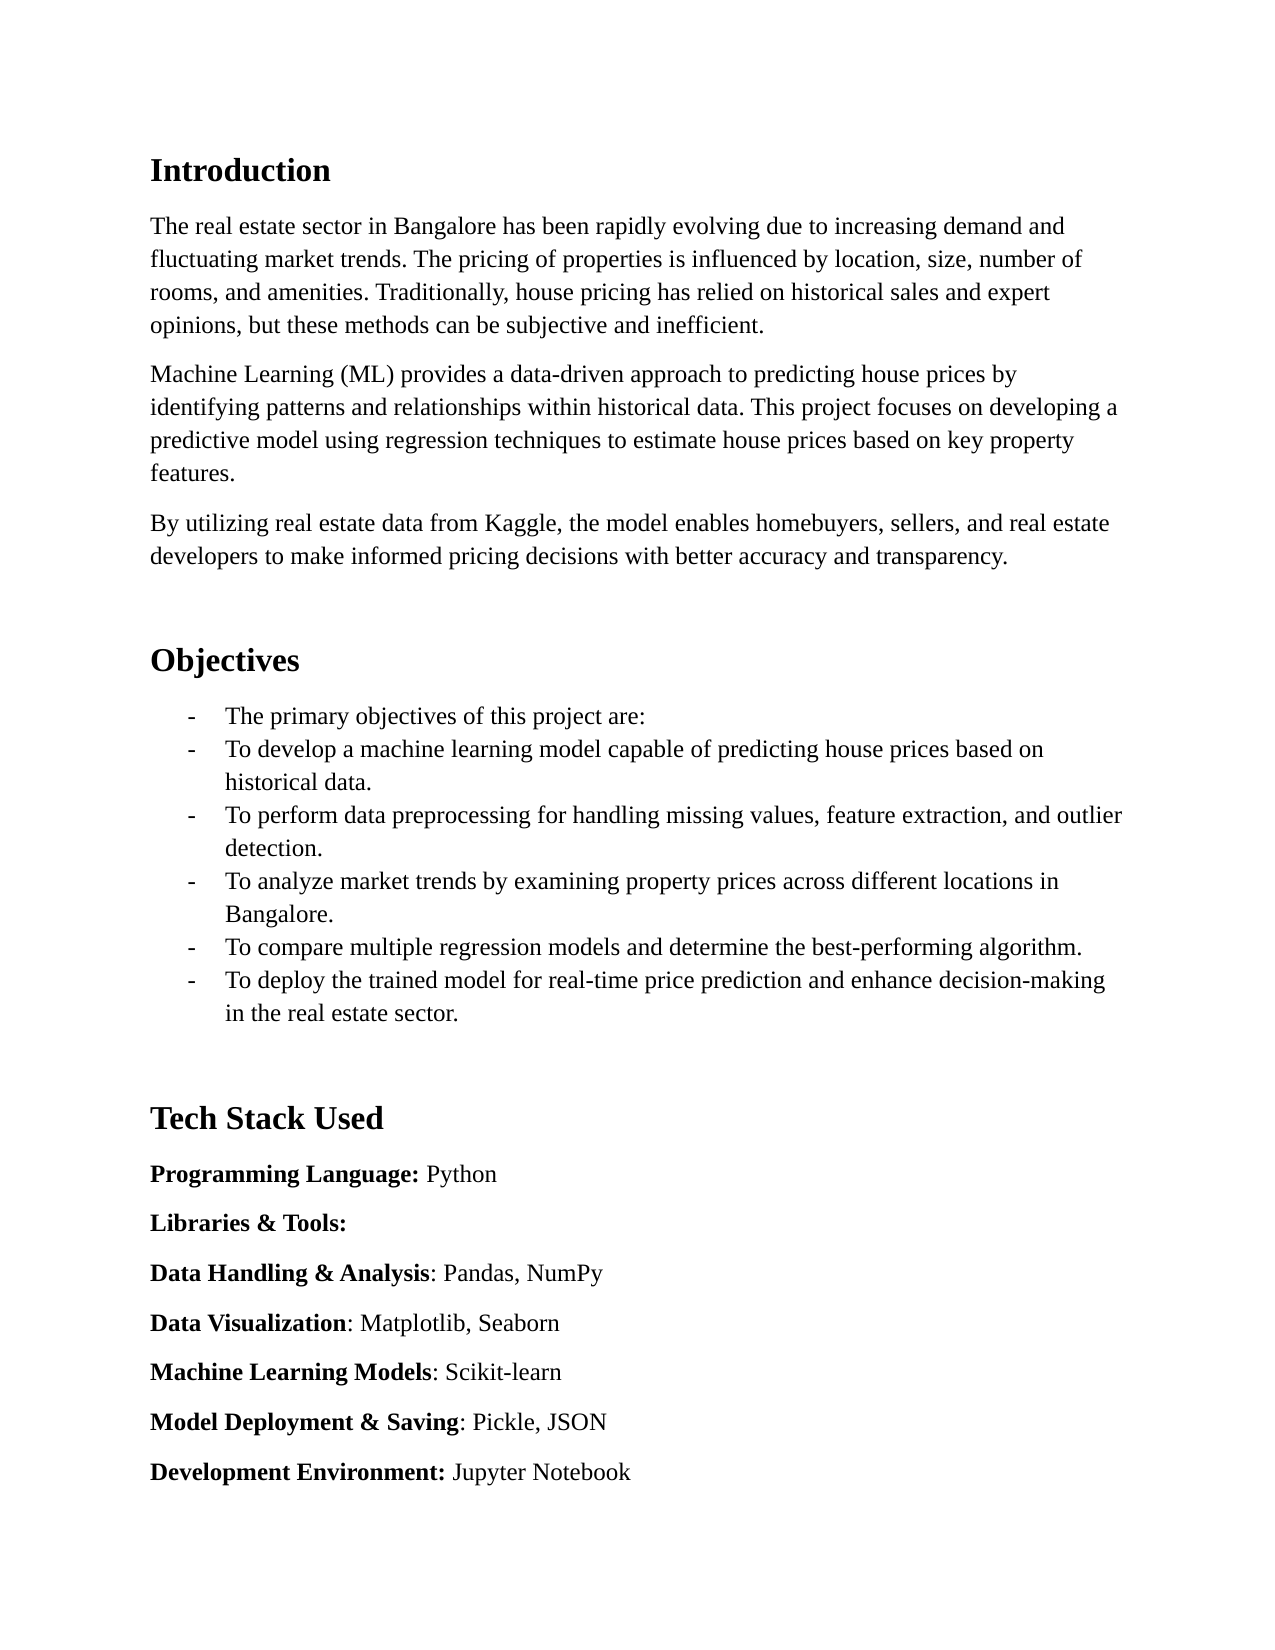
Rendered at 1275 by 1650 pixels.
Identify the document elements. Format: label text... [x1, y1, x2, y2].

text Tech Stack Used [150, 1098, 1125, 1136]
text Data Handling & Analysis: Pandas, NumPy [150, 1258, 1125, 1287]
text Objectives [150, 641, 1125, 679]
text By utilizing real estate data from Kaggle, the model enables homebuyers, sellers, and real estate developers to make informed pricing decisions with better accuracy and transparency. [150, 508, 1125, 570]
list The primary objectives of this project are: [187, 701, 1125, 730]
text Introduction [150, 150, 1125, 188]
text Model Deployment & Saving: Pickle, JSON [150, 1407, 1125, 1436]
text Data Visualization: Matplotlib, Seaborn [150, 1308, 1125, 1336]
text Machine Learning (ML) provides a data-driven approach to predicting house prices by identifying patterns and relationships within historical data. This project focuses on developing a predictive model using regression techniques to estimate house prices based on key property features. [150, 359, 1125, 487]
text Development Environment: Jupyter Notebook [150, 1457, 1125, 1486]
list To compare multiple regression models and determine the best-performing algorithm. [187, 932, 1125, 961]
text Programming Language: Python [150, 1159, 1125, 1187]
list To develop a machine learning model capable of predicting house prices based on historical data. [187, 734, 1125, 796]
list To analyze market trends by examining property prices across different locations in Bangalore. [187, 866, 1125, 928]
list To deploy the trained model for real-time price prediction and enhance decision-making in the real estate sector. [187, 966, 1125, 1027]
list To perform data preprocessing for handling missing values, feature extraction, and outlier detection. [187, 800, 1125, 862]
text Machine Learning Models: Scikit-learn [150, 1357, 1125, 1386]
text The real estate sector in Bangalore has been rapidly evolving due to increasing demand and fluctuating market trends. The pricing of properties is influenced by location, size, number of rooms, and amenities. Traditionally, house pricing has relied on historical sales and expert opinions, but these methods can be subjective and inefficient. [150, 211, 1125, 338]
text Libraries & Tools: [150, 1208, 1125, 1237]
